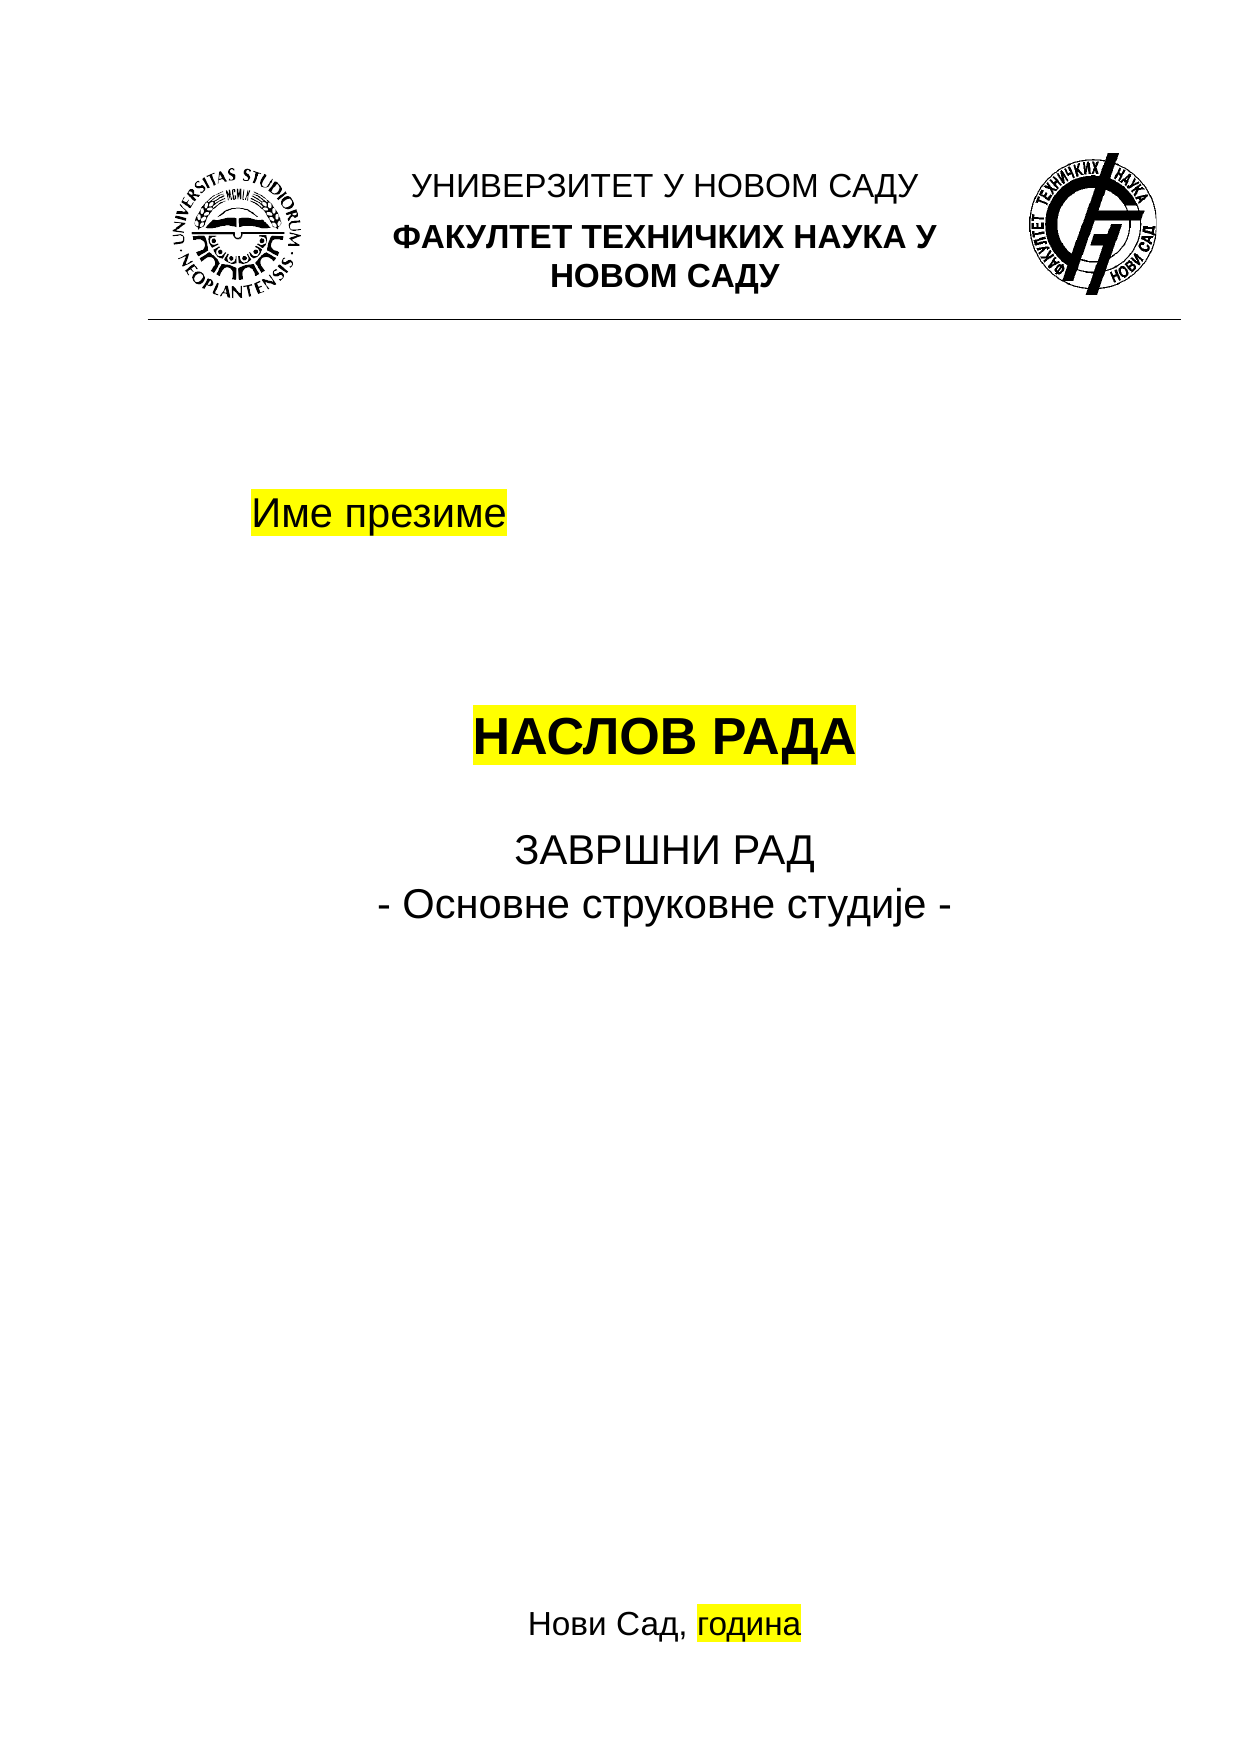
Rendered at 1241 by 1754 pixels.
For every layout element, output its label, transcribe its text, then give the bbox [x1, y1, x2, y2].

text НАСЛОВ РАДА [148, 705, 1181, 765]
picture [1029, 153, 1157, 295]
text Нови Сад, година [148, 1603, 1181, 1642]
table_header [148, 142, 325, 319]
text ЗАВРШНИ РАД [148, 826, 1181, 873]
text - Основне струковне студије - [148, 880, 1181, 928]
table_header УНИВЕРЗИТЕТ У НОВОМ САДУ ФАКУЛТЕТ ТЕХНИЧКИХ НАУКА У НОВОМ САДУ [325, 142, 1004, 319]
text Име презиме [251, 488, 1181, 536]
table_header [1004, 142, 1181, 319]
